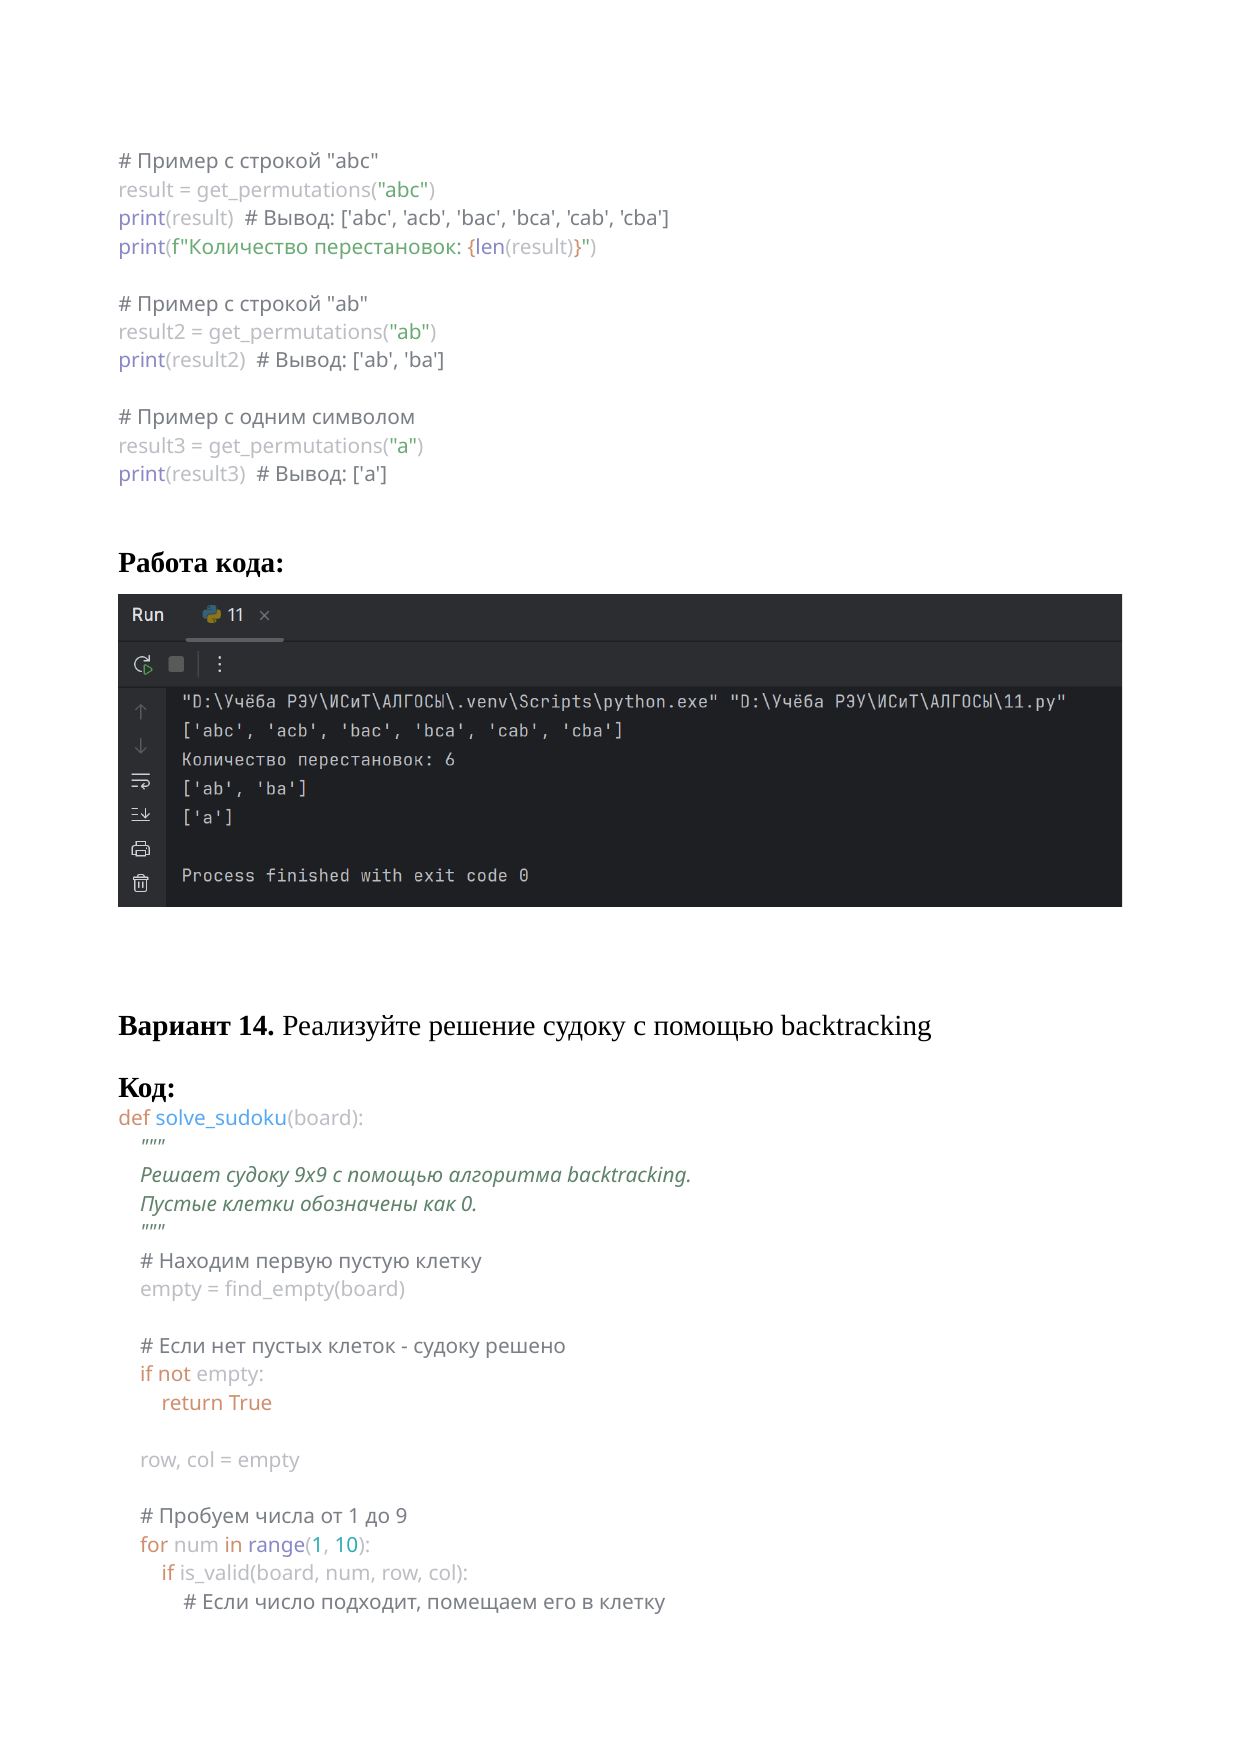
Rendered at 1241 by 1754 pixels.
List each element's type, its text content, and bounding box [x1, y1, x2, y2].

picture [118, 594, 1123, 907]
text Код: def solve_sudoku(board): """ Решает судоку 9x9 с помощью алгоритма backtracking. Пустые клетки обозначены как 0. """ # Находим первую пустую клетку empty = find_empty(board) # Если нет пустых клеток - судоку решено if not empty: return True row, col = empty # Пробуем числа от 1 до 9 for num in range(1, 10): if is_valid(board, num, row, col): # Если число подходит, помещаем его в клетку [118, 1070, 1122, 1615]
text Работа кода: [118, 545, 1122, 594]
text Вариант 14. Реализуйте решение судоку с помощью backtracking [118, 907, 1122, 1041]
text # Пример с строкой "abc" result = get_permutations("abc") print(result) # Вывод: ['abc', 'acb', 'bac', 'bca', 'cab', 'cba'] print(f"Количество перестановок: {len(result)}") # Пример с строкой "ab" result2 = get_permutations("ab") print(result2) # Вывод: ['ab', 'ba'] # Пример с одним символом result3 = get_permutations("a") print(result3) # Вывод: ['a'] [118, 118, 1122, 488]
